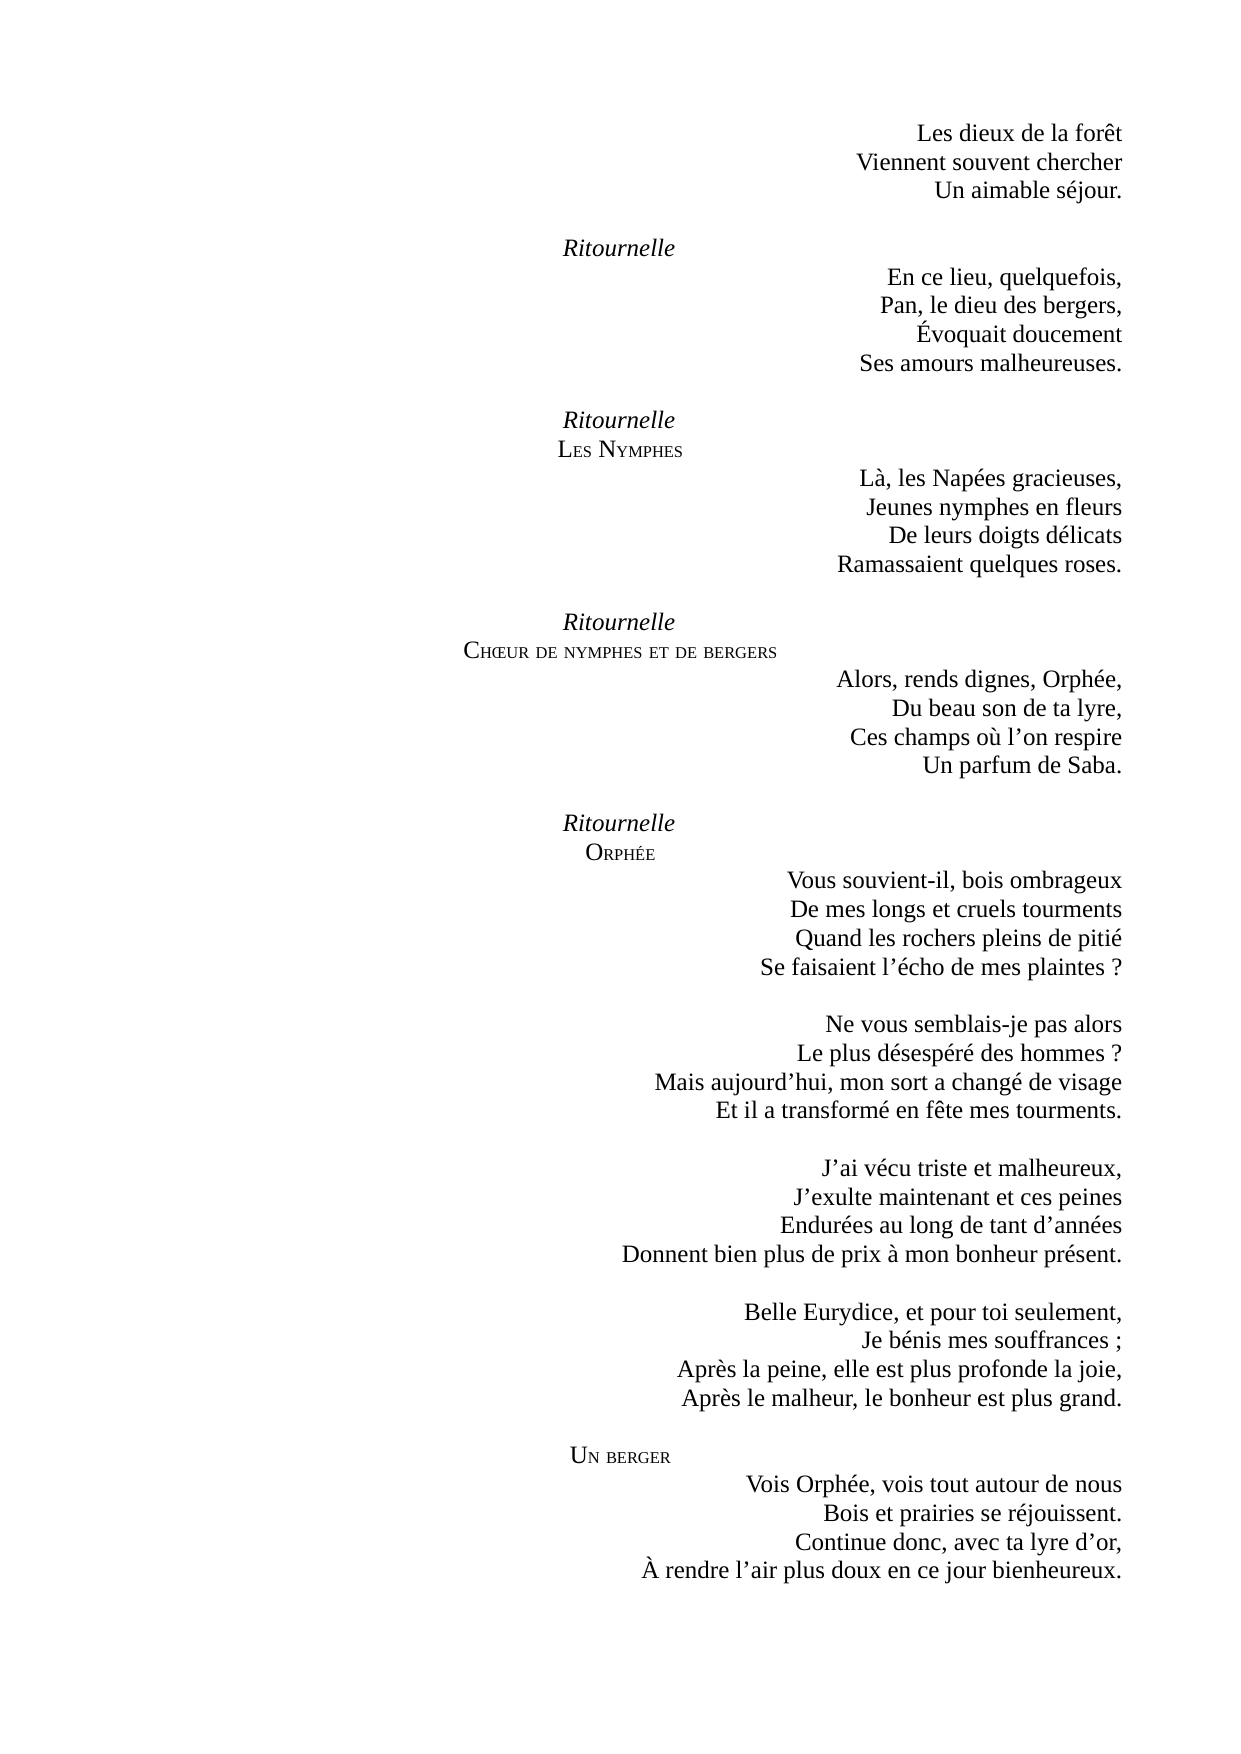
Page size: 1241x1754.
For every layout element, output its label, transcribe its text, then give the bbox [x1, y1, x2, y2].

text Ramassaient quelques roses. [118, 549, 1122, 578]
text En ce lieu, quelquefois, [118, 262, 1122, 291]
text Du beau son de ta lyre, [118, 693, 1122, 722]
text Quand les rochers pleins de pitié [118, 923, 1122, 952]
text Les dieux de la forêt [118, 118, 1122, 147]
text Ne vous semblais-je pas alors [118, 1009, 1122, 1038]
text Un berger [118, 1441, 1122, 1469]
text Jeunes nymphes en fleurs [118, 492, 1122, 521]
text Se faisaient l’écho de mes plaintes ? [118, 952, 1122, 981]
text Le plus désespéré des hommes ? [118, 1038, 1122, 1067]
text Mais aujourd’hui, mon sort a changé de visage [118, 1067, 1122, 1096]
text Pan, le dieu des bergers, [118, 291, 1122, 319]
text Endurées au long de tant d’années [118, 1211, 1122, 1239]
text Vois Orphée, vois tout autour de nous [118, 1469, 1122, 1498]
text Un parfum de Saba. [118, 751, 1122, 779]
text Évoquait doucement [118, 319, 1122, 348]
text Après le malheur, le bonheur est plus grand. [118, 1383, 1122, 1412]
text Et il a transformé en fête mes tourments. [118, 1096, 1122, 1124]
text Orphée [118, 837, 1122, 866]
text De leurs doigts délicats [118, 521, 1122, 549]
text Un aimable séjour. [118, 176, 1122, 204]
text Ritournelle [118, 808, 1122, 837]
text Ses amours malheureuses. [118, 348, 1122, 377]
text Continue donc, avec ta lyre d’or, [118, 1527, 1122, 1556]
text Chœur de nymphes et de bergers [118, 636, 1122, 664]
text Je bénis mes souffrances ; [118, 1326, 1122, 1354]
text Viennent souvent chercher [118, 147, 1122, 176]
text Alors, rends dignes, Orphée, [118, 664, 1122, 693]
text Belle Eurydice, et pour toi seulement, [118, 1297, 1122, 1326]
text Bois et prairies se réjouissent. [118, 1498, 1122, 1527]
text Vous souvient-il, bois ombrageux [118, 866, 1122, 894]
text Là, les Napées gracieuses, [118, 463, 1122, 492]
text À rendre l’air plus doux en ce jour bienheureux. [118, 1556, 1122, 1584]
text Ritournelle [118, 233, 1122, 262]
text Donnent bien plus de prix à mon bonheur présent. [118, 1239, 1122, 1268]
text J’ai vécu triste et malheureux, [118, 1153, 1122, 1182]
text J’exulte maintenant et ces peines [118, 1182, 1122, 1211]
text Ritournelle [118, 607, 1122, 636]
text De mes longs et cruels tourments [118, 894, 1122, 923]
text Ritournelle [118, 406, 1122, 434]
text Ces champs où l’on respire [118, 722, 1122, 751]
text Les Nymphes [118, 434, 1122, 463]
text Après la peine, elle est plus profonde la joie, [118, 1354, 1122, 1383]
